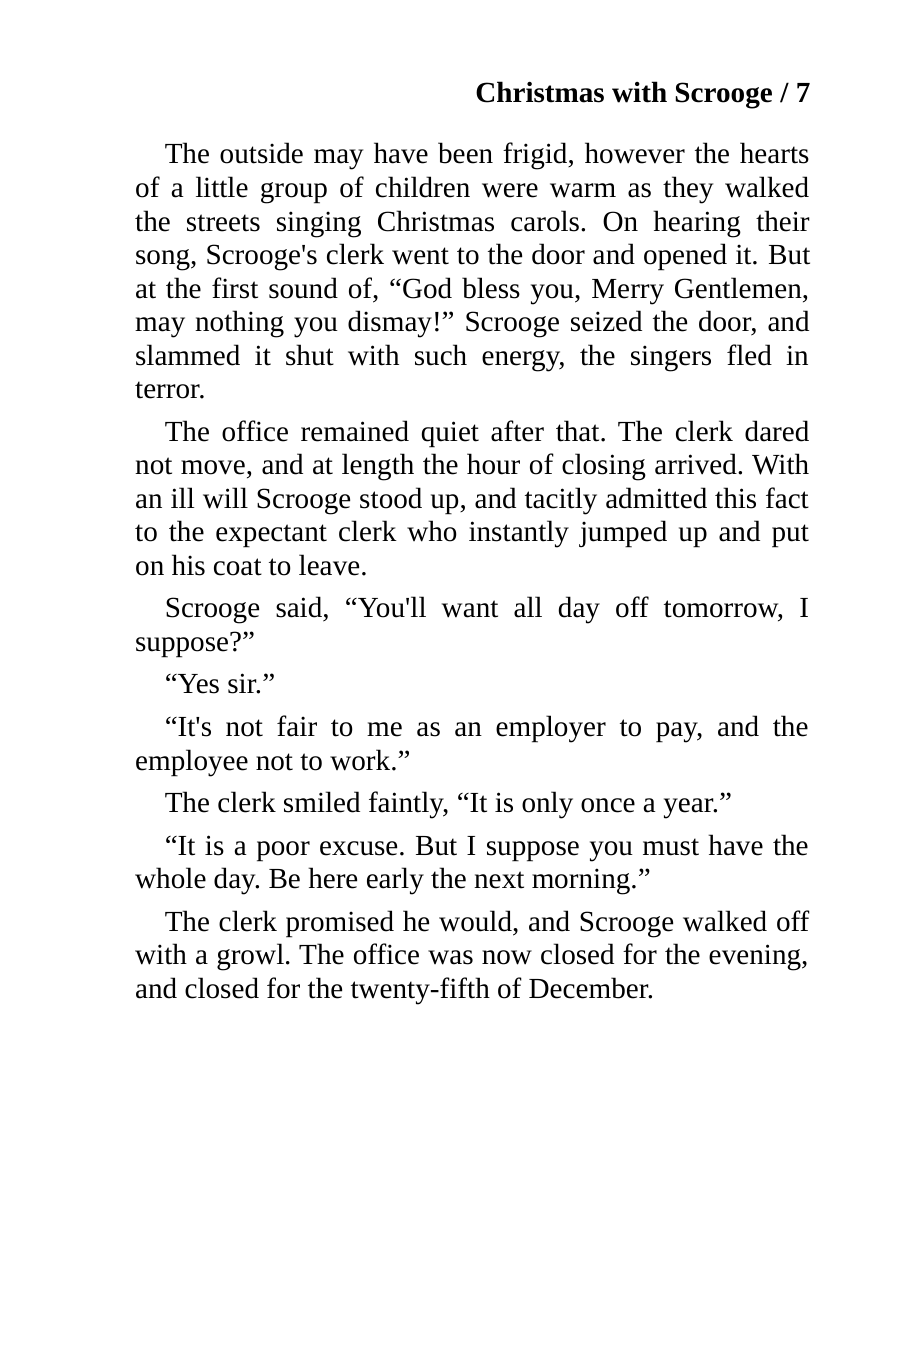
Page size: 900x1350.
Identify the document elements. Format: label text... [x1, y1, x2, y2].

text The office remained quiet after that. The clerk dared not move, and at length the hour of closing arrived. With an ill will Scrooge stood up, and tacitly admitted this fact to the expectant clerk who instantly jumped up and put on his coat to leave. [135, 414, 810, 582]
text The outside may have been frigid, however the hearts of a little group of children were warm as they walked the streets singing Christmas carols. On hearing their song, Scrooge's clerk went to the door and opened it. But at the first sound of, “God bless you, Merry Gentlemen, may nothing you dismay!” Scrooge seized the door, and slammed it shut with such energy, the singers fled in terror. [135, 137, 810, 405]
text “It's not fair to me as an employer to pay, and the employee not to work.” [135, 709, 810, 776]
text Scrooge said, “You'll want all day off tomorrow, I suppose?” [135, 591, 810, 658]
text “Yes sir.” [135, 667, 810, 700]
text The clerk promised he would, and Scrooge walked off with a growl. The office was now closed for the evening, and closed for the twenty-fifth of December. [135, 904, 810, 1004]
text The clerk smiled faintly, “It is only once a year.” [135, 785, 810, 819]
text “It is a poor excuse. But I suppose you must have the whole day. Be here early the next morning.” [135, 828, 810, 895]
